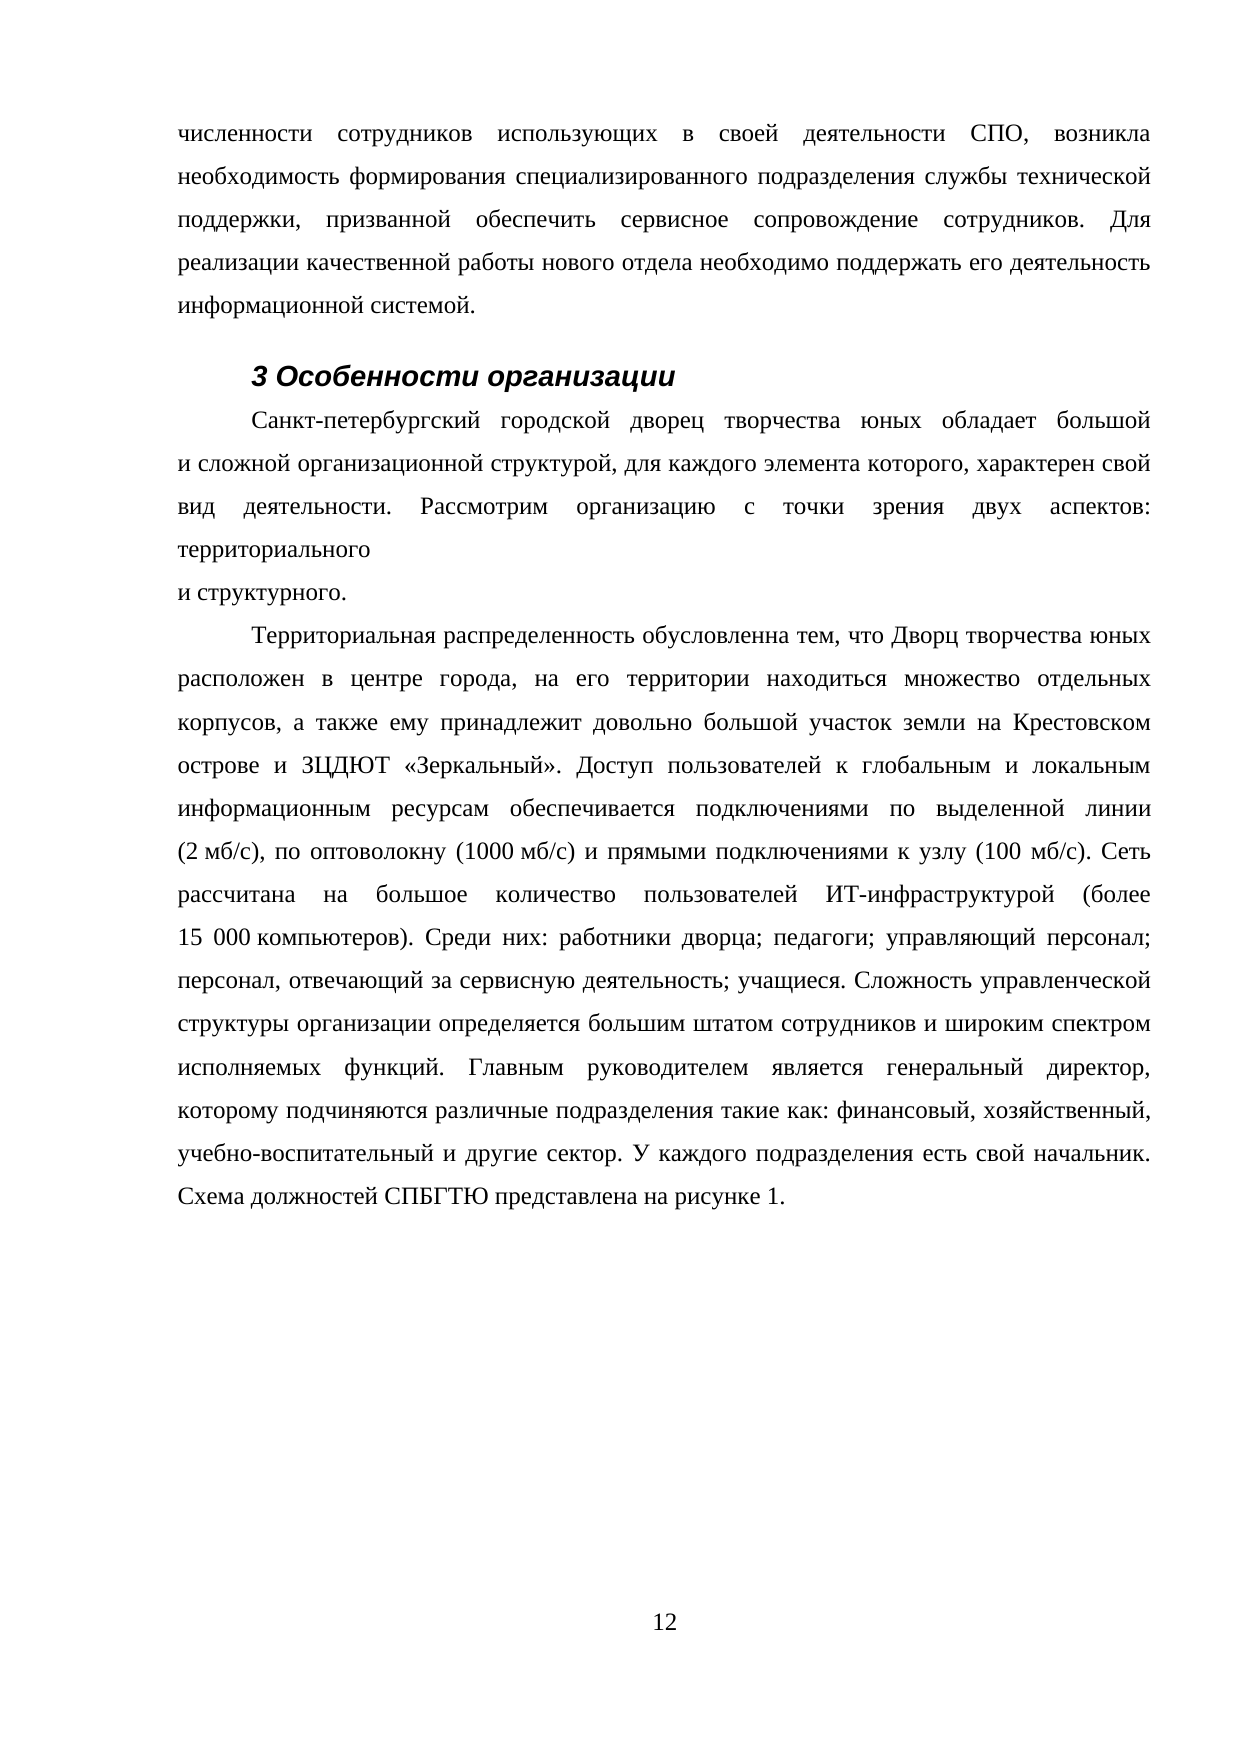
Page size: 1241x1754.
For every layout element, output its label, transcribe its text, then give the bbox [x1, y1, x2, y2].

text численности сотрудников использующих в своей деятельности СПО, возникла необходимость формирования специализированного подразделения службы технической поддержки, призванной обеспечить сервисное сопровождение сотрудников. Для реализации качественной работы нового отдела необходимо поддержать его деятельность информационной системой. [177, 118, 1152, 319]
text Санкт-петербургский городской дворец творчества юных обладает большой и сложной организационной структурой, для каждого элемента которого, характерен свой вид деятельности. Рассмотрим организацию с точки зрения двух аспектов: территориального и структурного. [177, 405, 1152, 606]
subtitle 3 Особенности организации [177, 359, 1152, 392]
text Территориальная распределенность обусловленна тем, что Дворц творчества юных расположен в центре города, на его территории находиться множество отдельных корпусов, а также ему принадлежит довольно большой участок земли на Крестовском острове и ЗЦДЮТ «Зеркальный». Доступ пользователей к глобальным и локальным информационным ресурсам обеспечивается подключениями по выделенной линии (2 мб/с), по оптоволокну (1000 мб/с) и прямыми подключениями к узлу (100 мб/с). Сеть рассчитана на большое количество пользователей ИТ-инфраструктурой (более 15 000 компьютеров). Среди них: работники дворца; педагоги; управляющий персонал; персонал, отвечающий за сервисную деятельность; учащиеся. Сложность управленческой структуры организации определяется большим штатом сотрудников и широким спектром исполняемых функций. Главным руководителем является генеральный директор, которому подчиняются различные подразделения такие как: финансовый, хозяйственный, учебно-воспитательный и другие сектор. У каждого подразделения есть свой начальник. Схема должностей СПБГТЮ представлена на рисунке 1. [177, 620, 1152, 1210]
